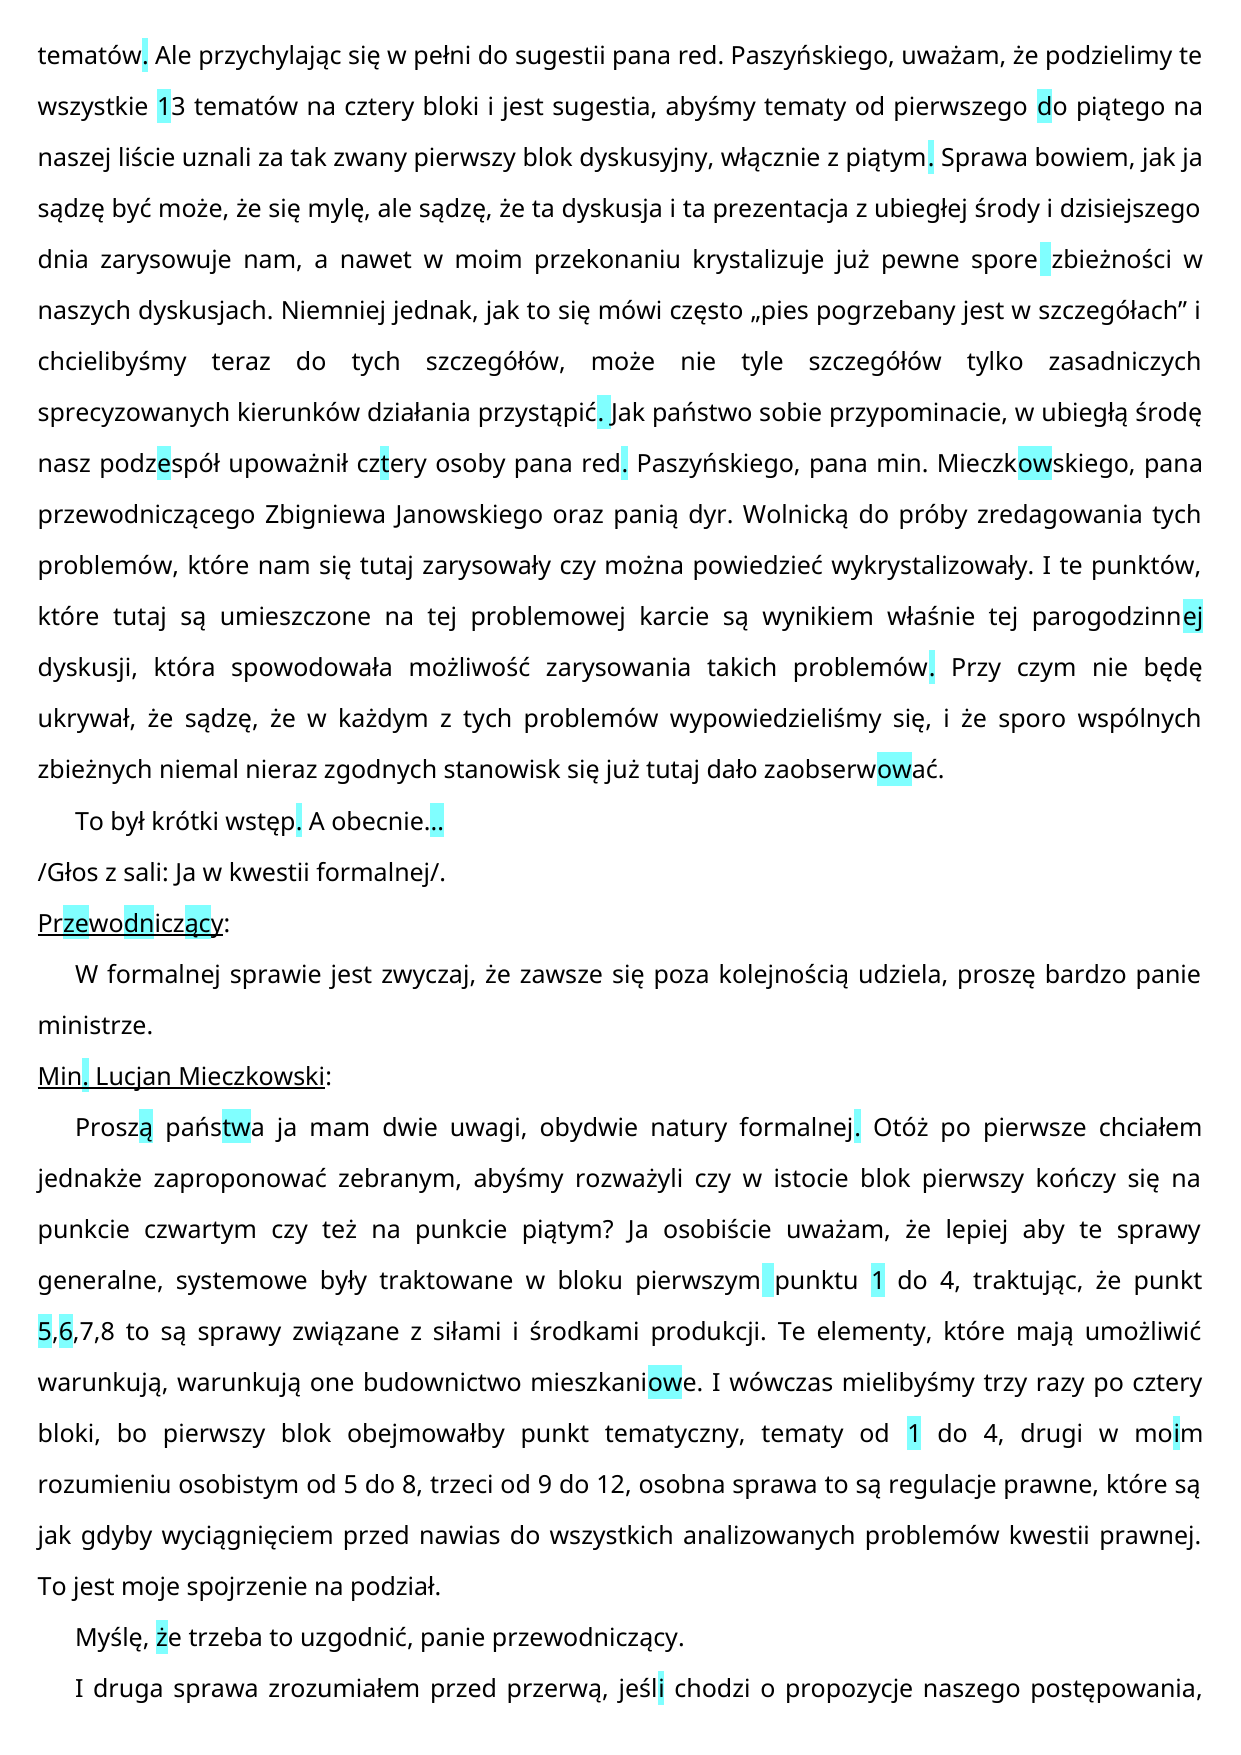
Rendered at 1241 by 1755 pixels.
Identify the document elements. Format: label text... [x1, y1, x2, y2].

text Proszą państwa ja mam dwie uwagi, obydwie natury formalnej. Otóż po pierwsze chciałem jednakże zaproponować zebranym, abyśmy rozważyli czy w istocie blok pierwszy kończy się na punkcie czwartym czy też na punkcie piątym? Ja osobiście uważam, że lepiej aby te sprawy generalne, systemowe były traktowane w bloku pierwszym punktu 1 do 4, traktując, że punkt 5,6,7,8 to są sprawy związane z siłami i środkami produkcji. Te elementy, które mają umożliwić warunkują, warunkują one budownictwo mieszkaniowe. I wówczas mielibyśmy trzy razy po cztery bloki, bo pierwszy blok obejmowałby punkt tematyczny, tematy od 1 do 4, drugi w moim rozumieniu osobistym od 5 do 8, trzeci od 9 do 12, osobna sprawa to są regulacje prawne, które są jak gdyby wyciągnięciem przed nawias do wszystkich analizowanych problemów kwestii prawnej. To jest moje spojrzenie na podział. [37, 1109, 1203, 1603]
text W formalnej sprawie jest zwyczaj, że zawsze się poza kolejnością udziela, proszę bardzo panie ministrze. [37, 956, 1203, 1041]
text To był krótki wstęp. A obecnie... [37, 803, 1203, 837]
text /Głos z sali: Ja w kwestii formalnej/. [37, 854, 1203, 888]
text Myślę, że trzeba to uzgodnić, panie przewodniczący. [37, 1620, 1203, 1654]
text tematów. Ale przychylając się w pełni do sugestii pana red. Paszyńskiego, uważam, że podzielimy te wszystkie 13 tematów na cztery bloki i jest sugestia, abyśmy tematy od pierwszego do piątego na naszej liście uznali za tak zwany pierwszy blok dyskusyjny, włącznie z piątym. Sprawa bowiem, jak ja sądzę być może, że się mylę, ale sądzę, że ta dyskusja i ta prezentacja z ubiegłej środy i dzisiejszego dnia zarysowuje nam, a nawet w moim przekonaniu krystalizuje już pewne spore zbieżności w naszych dyskusjach. Niemniej jednak, jak to się mówi często „pies pogrzebany jest w szczegółach” i chcielibyśmy teraz do tych szczegółów, może nie tyle szczegółów tylko zasadniczych sprecyzowanych kierunków działania przystąpić. Jak państwo sobie przypominacie, w ubiegłą środę nasz podzespół upoważnił cztery osoby pana red. Paszyńskiego, pana min. Mieczkowskiego, pana przewodniczącego Zbigniewa Janowskiego oraz panią dyr. Wolnicką do próby zredagowania tych problemów, które nam się tutaj zarysowały czy można powiedzieć wykrystalizowały. I te punktów, które tutaj są umieszczone na tej problemowej karcie są wynikiem właśnie tej parogodzinnej dyskusji, która spowodowała możliwość zarysowania takich problemów. Przy czym nie będę ukrywał, że sądzę, że w każdym z tych problemów wypowiedzieliśmy się, i że sporo wspólnych zbieżnych niemal nieraz zgodnych stanowisk się już tutaj dało zaobserwować. [37, 37, 1203, 786]
text Przewodniczący: [37, 905, 1203, 939]
text Min. Lucjan Mieczkowski: [37, 1058, 1203, 1092]
text I druga sprawa zrozumiałem przed przerwą, jeśli chodzi o propozycje naszego postępowania, [37, 1671, 1203, 1705]
